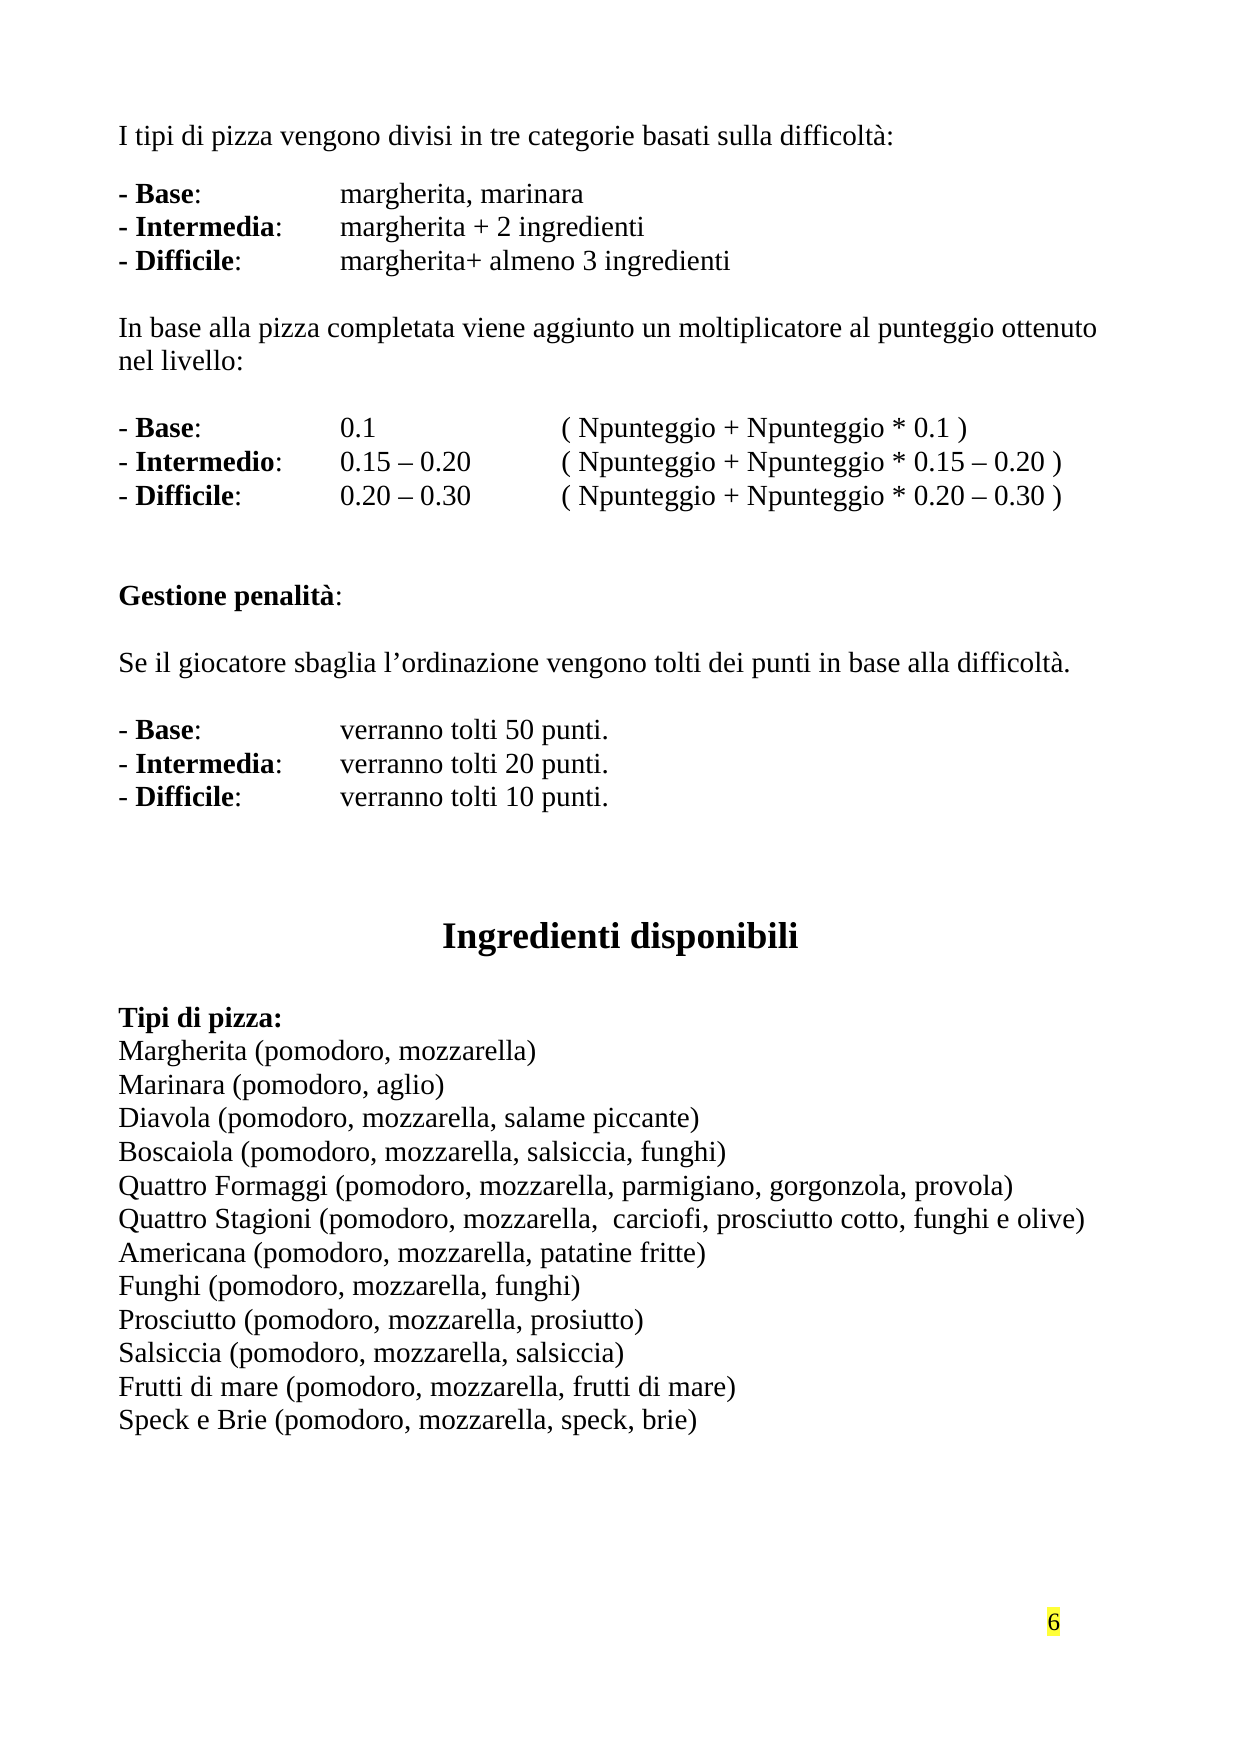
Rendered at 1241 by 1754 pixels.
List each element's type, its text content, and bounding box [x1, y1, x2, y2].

text - Difficile: 0.20 – 0.30 ( Npunteggio + Npunteggio * 0.20 – 0.30 ) [118, 478, 1122, 511]
text Quattro Formaggi (pomodoro, mozzarella, parmigiano, gorgonzola, provola) [118, 1168, 1122, 1201]
text Prosciutto (pomodoro, mozzarella, prosiutto) [118, 1302, 1122, 1335]
text Frutti di mare (pomodoro, mozzarella, frutti di mare) [118, 1369, 1122, 1402]
text Americana (pomodoro, mozzarella, patatine fritte) [118, 1235, 1122, 1268]
text - Intermedia: margherita + 2 ingredienti [118, 209, 1122, 243]
text - Intermedia: verranno tolti 20 punti. [118, 746, 1122, 779]
text - Difficile: verranno tolti 10 punti. [118, 779, 1122, 813]
text Se il giocatore sbaglia l’ordinazione vengono tolti dei punti in base alla difficoltà. [118, 645, 1122, 679]
text Salsiccia (pomodoro, mozzarella, salsiccia) [118, 1335, 1122, 1369]
text Marinara (pomodoro, aglio) [118, 1067, 1122, 1101]
text Gestione penalità: [118, 578, 1122, 612]
text Speck e Brie (pomodoro, mozzarella, speck, brie) [118, 1402, 1122, 1436]
text I tipi di pizza vengono divisi in tre categorie basati sulla difficoltà: [118, 118, 1122, 152]
text Margherita (pomodoro, mozzarella) [118, 1033, 1122, 1067]
text Ingredienti disponibili [118, 914, 1122, 957]
text - Intermedio: 0.15 – 0.20 ( Npunteggio + Npunteggio * 0.15 – 0.20 ) [118, 444, 1122, 478]
text Tipi di pizza: [118, 1000, 1122, 1033]
text - Base: 0.1 ( Npunteggio + Npunteggio * 0.1 ) [118, 411, 1122, 444]
text Quattro Stagioni (pomodoro, mozzarella, carciofi, prosciutto cotto, funghi e olive) [118, 1201, 1122, 1235]
text - Base: verranno tolti 50 punti. [118, 712, 1122, 746]
text Diavola (pomodoro, mozzarella, salame piccante) [118, 1101, 1122, 1134]
text Funghi (pomodoro, mozzarella, funghi) [118, 1268, 1122, 1302]
text - Difficile: margherita+ almeno 3 ingredienti [118, 243, 1122, 276]
text Boscaiola (pomodoro, mozzarella, salsiccia, funghi) [118, 1134, 1122, 1168]
text In base alla pizza completata viene aggiunto un moltiplicatore al punteggio ottenuto nel livello: [118, 310, 1122, 377]
text - Base: margherita, marinara [118, 176, 1122, 209]
